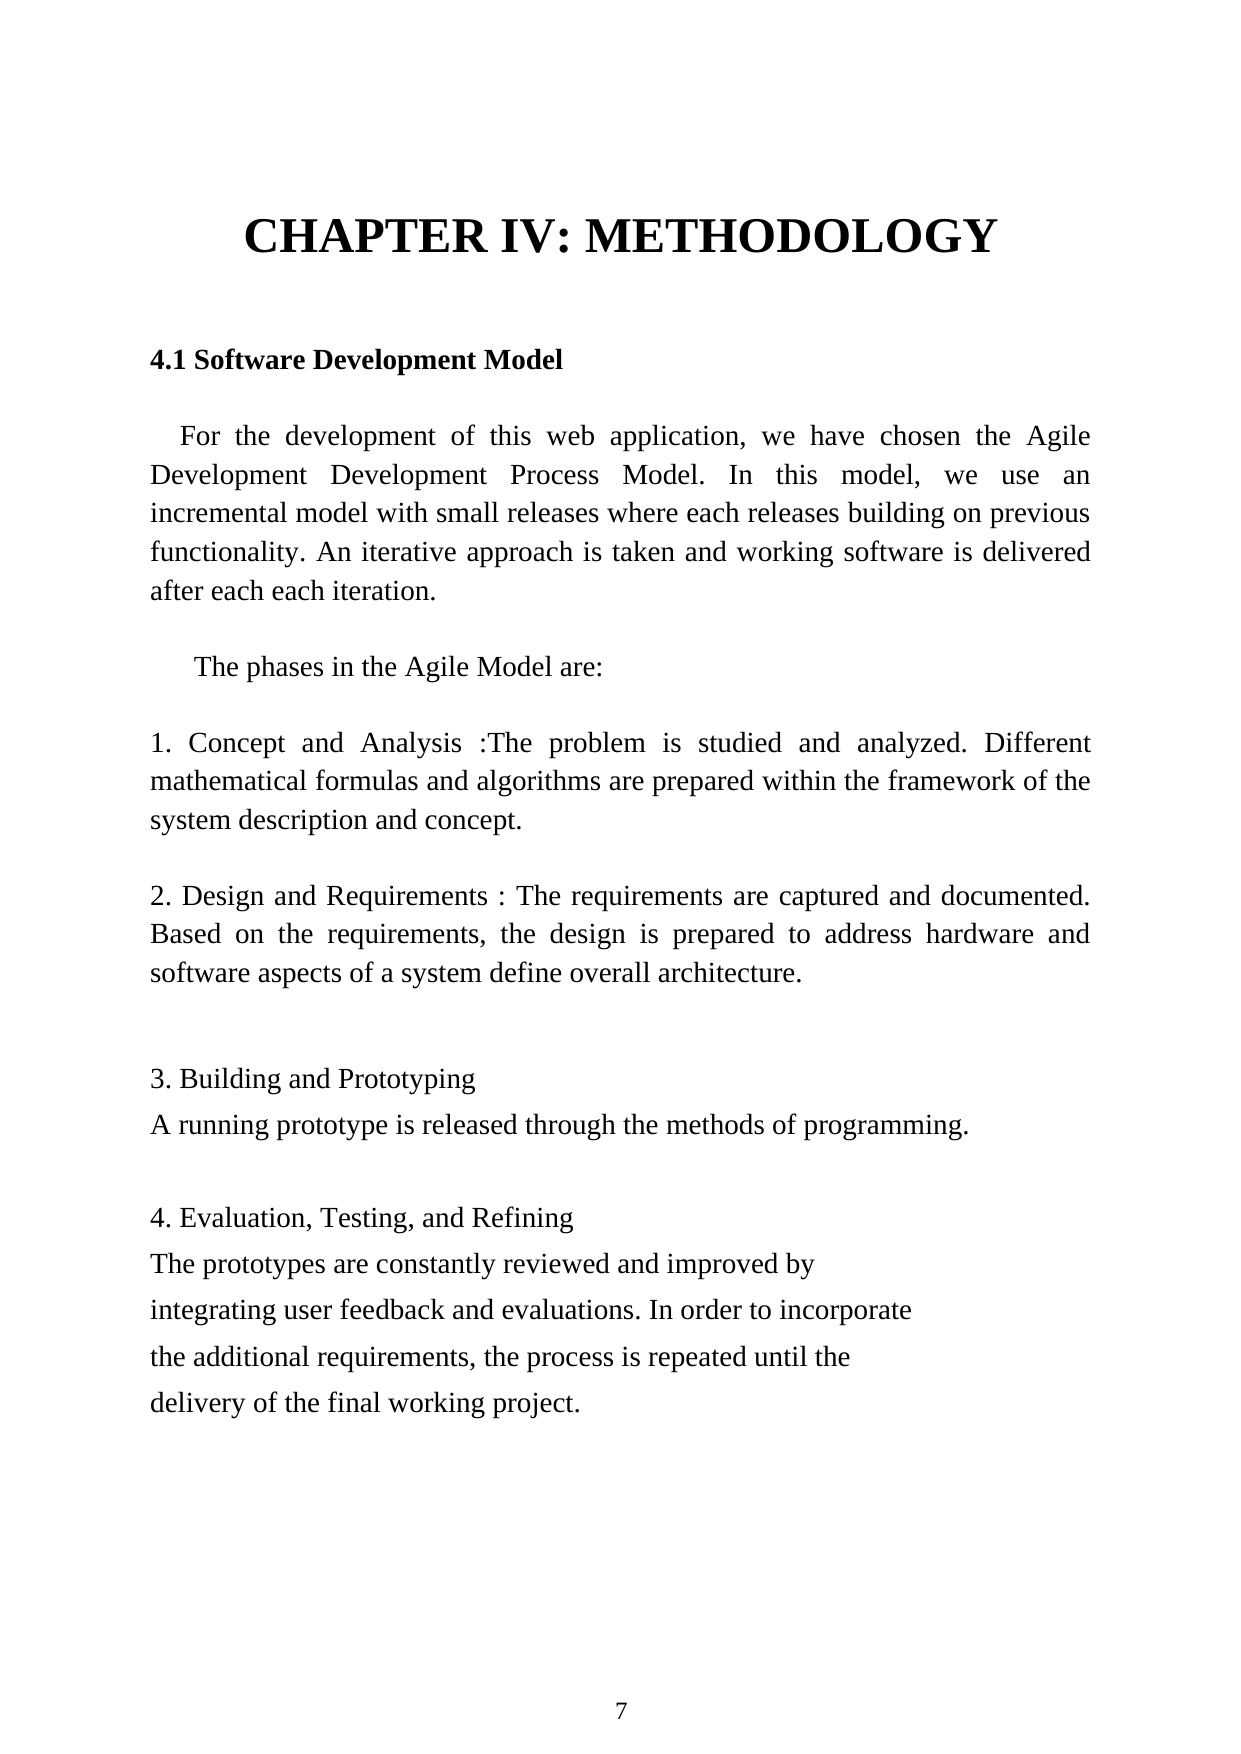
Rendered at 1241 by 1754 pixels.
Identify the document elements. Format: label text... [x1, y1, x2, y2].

text delivery of the final working project. [150, 1385, 1092, 1418]
text A running prototype is released through the methods of programming. [150, 1107, 1092, 1141]
text For the development of this web application, we have chosen the Agile Development Development Process Model. In this model, we use an incremental model with small releases where each releases building on previous functionality. An iterative approach is taken and working software is delivered after each each iteration. [150, 418, 1092, 606]
text The phases in the Agile Model are: [150, 649, 1092, 682]
text 4.1 Software Development Model [150, 342, 1092, 376]
text integrating user feedback and evaluations. In order to incorporate [150, 1292, 1092, 1326]
text the additional requirements, the process is repeated until the [150, 1339, 1092, 1372]
text The prototypes are constantly reviewed and improved by [150, 1246, 1092, 1280]
text 2. Design and Requirements : The requirements are captured and documented. Based on the requirements, the design is prepared to address hardware and software aspects of a system define overall architecture. [150, 878, 1092, 988]
text 1. Concept and Analysis :The problem is studied and analyzed. Different mathematical formulas and algorithms are prepared within the framework of the system description and concept. [150, 725, 1092, 835]
subtitle CHAPTER IV: METHODOLOGY [150, 206, 1092, 263]
text 3. Building and Prototyping [150, 1061, 1092, 1095]
text 4. Evaluation, Testing, and Refining [150, 1200, 1092, 1233]
